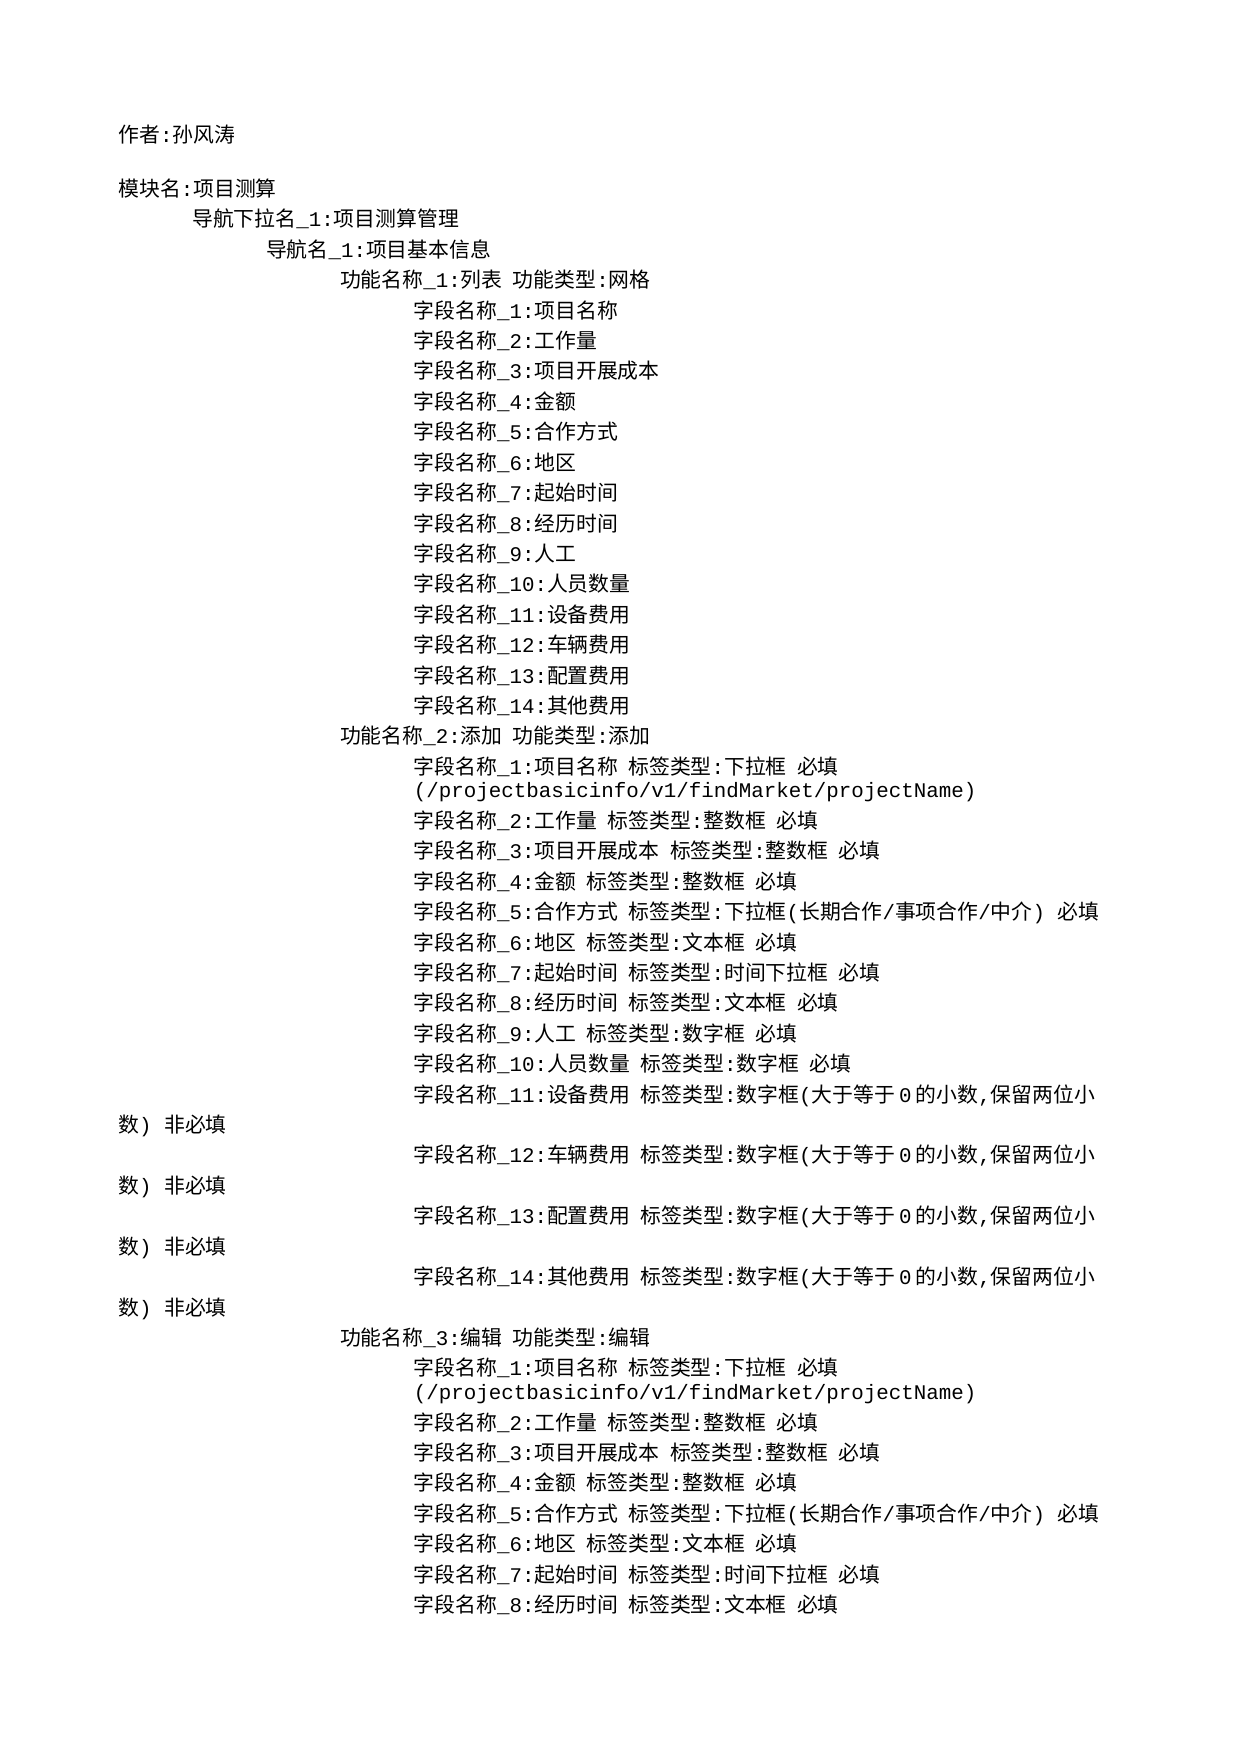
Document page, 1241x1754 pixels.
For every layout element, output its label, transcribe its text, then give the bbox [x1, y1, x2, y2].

text 字段名称_3:项目开展成本 标签类型:整数框 必填 [118, 1436, 1122, 1467]
text 字段名称_6:地区 标签类型:文本框 必填 [118, 926, 1122, 956]
text 字段名称_7:起始时间 [118, 476, 1122, 507]
text 字段名称_10:人员数量 [118, 568, 1122, 598]
text 字段名称_3:项目开展成本 标签类型:整数框 必填 [118, 834, 1122, 865]
text 字段名称_13:配置费用 标签类型:数字框(大于等于0的小数,保留两位小数) 非必填 [118, 1199, 1122, 1260]
text 字段名称_4:金额 标签类型:整数框 必填 [118, 865, 1122, 895]
text 字段名称_14:其他费用 [118, 689, 1122, 720]
text 字段名称_12:车辆费用 [118, 628, 1122, 659]
text 字段名称_11:设备费用 [118, 598, 1122, 628]
text 作者:孙风涛 [118, 118, 1122, 148]
text 导航名_1:项目基本信息 [118, 233, 1122, 263]
text 功能名称_2:添加 功能类型:添加 [118, 720, 1122, 750]
text 字段名称_2:工作量 标签类型:整数框 必填 [118, 1406, 1122, 1436]
text 字段名称_8:经历时间 标签类型:文本框 必填 [118, 987, 1122, 1017]
text (/projectbasicinfo/v1/findMarket/projectName) [118, 1382, 1122, 1406]
text 字段名称_11:设备费用 标签类型:数字框(大于等于0的小数,保留两位小数) 非必填 [118, 1078, 1122, 1139]
text 字段名称_1:项目名称 标签类型:下拉框 必填 [118, 750, 1122, 781]
text 字段名称_3:项目开展成本 [118, 355, 1122, 385]
text (/projectbasicinfo/v1/findMarket/projectName) [118, 781, 1122, 804]
text 字段名称_5:合作方式 [118, 416, 1122, 446]
text 字段名称_14:其他费用 标签类型:数字框(大于等于0的小数,保留两位小数) 非必填 [118, 1260, 1122, 1321]
text 字段名称_4:金额 标签类型:整数框 必填 [118, 1467, 1122, 1497]
text 字段名称_7:起始时间 标签类型:时间下拉框 必填 [118, 956, 1122, 987]
text 字段名称_2:工作量 [118, 324, 1122, 355]
text 字段名称_8:经历时间 标签类型:文本框 必填 [118, 1588, 1122, 1619]
text 字段名称_4:金额 [118, 385, 1122, 416]
text 字段名称_6:地区 标签类型:文本框 必填 [118, 1527, 1122, 1558]
text 导航下拉名_1:项目测算管理 [118, 203, 1122, 233]
text 字段名称_5:合作方式 标签类型:下拉框(长期合作/事项合作/中介) 必填 [118, 895, 1122, 926]
text 字段名称_1:项目名称 [118, 294, 1122, 324]
text 字段名称_13:配置费用 [118, 659, 1122, 689]
text 字段名称_9:人工 标签类型:数字框 必填 [118, 1017, 1122, 1047]
text 字段名称_6:地区 [118, 446, 1122, 476]
text 字段名称_2:工作量 标签类型:整数框 必填 [118, 804, 1122, 834]
text 字段名称_7:起始时间 标签类型:时间下拉框 必填 [118, 1558, 1122, 1588]
text 字段名称_8:经历时间 [118, 507, 1122, 537]
text 字段名称_9:人工 [118, 537, 1122, 568]
text 功能名称_3:编辑 功能类型:编辑 [118, 1321, 1122, 1352]
text 字段名称_5:合作方式 标签类型:下拉框(长期合作/事项合作/中介) 必填 [118, 1497, 1122, 1527]
text 字段名称_12:车辆费用 标签类型:数字框(大于等于0的小数,保留两位小数) 非必填 [118, 1139, 1122, 1199]
text 字段名称_10:人员数量 标签类型:数字框 必填 [118, 1047, 1122, 1078]
text 模块名:项目测算 [118, 172, 1122, 203]
text 功能名称_1:列表 功能类型:网格 [118, 263, 1122, 294]
text 字段名称_1:项目名称 标签类型:下拉框 必填 [118, 1352, 1122, 1382]
